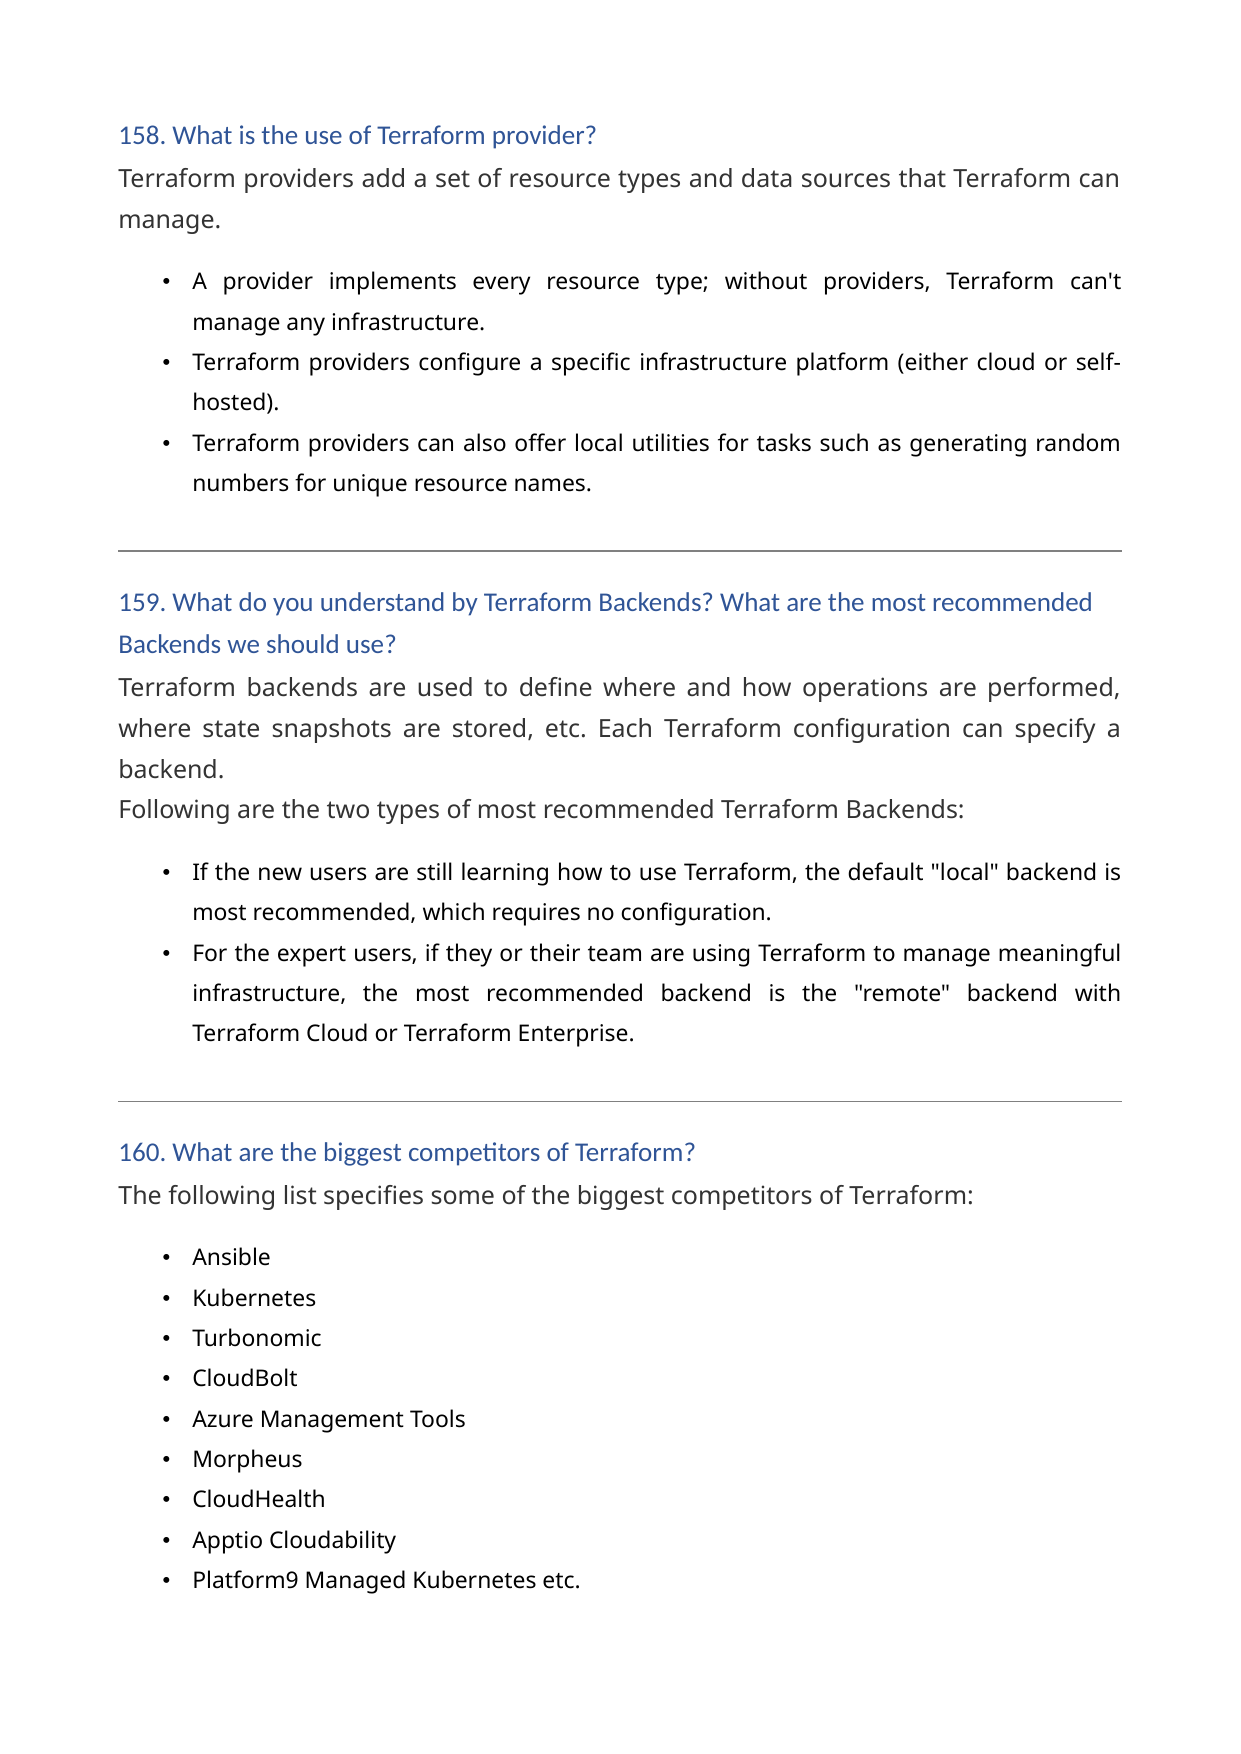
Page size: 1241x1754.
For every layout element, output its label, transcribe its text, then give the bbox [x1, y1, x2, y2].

text The following list specifies some of the biggest competitors of Terraform: [118, 1178, 1122, 1212]
list Turbonomic [162, 1322, 1122, 1353]
list Terraform providers configure a specific infrastructure platform (either cloud or self-hosted). [162, 346, 1122, 417]
subtitle 158. What is the use of Terraform provider? [118, 118, 1122, 151]
list A provider implements every resource type; without providers, Terraform can't manage any infrastructure. [162, 265, 1122, 337]
text Terraform backends are used to define where and how operations are performed, where state snapshots are stored, etc. Each Terraform configuration can specify a backend. [118, 670, 1122, 785]
list Morpheus [162, 1443, 1122, 1474]
list If the new users are still learning how to use Terraform, the default "local" backend is most recommended, which requires no configuration. [162, 856, 1122, 927]
list Azure Management Tools [162, 1403, 1122, 1434]
list Ansible [162, 1241, 1122, 1273]
list Platform9 Managed Kubernetes etc. [162, 1564, 1122, 1595]
text Following are the two types of most recommended Terraform Backends: [118, 792, 1122, 826]
list Terraform providers can also offer local utilities for tasks such as generating random numbers for unique resource names. [162, 426, 1122, 498]
subtitle 159. What do you understand by Terraform Backends? What are the most recommended Backends we should use? [118, 585, 1122, 660]
list For the expert users, if they or their team are using Terraform to manage meaningful infrastructure, the most recommended backend is the "remote" backend with Terraform Cloud or Terraform Enterprise. [162, 937, 1122, 1048]
list CloudBolt [162, 1362, 1122, 1393]
list Apptio Cloudability [162, 1523, 1122, 1555]
list Kubernetes [162, 1282, 1122, 1313]
text Terraform providers add a set of resource types and data sources that Terraform can manage. [118, 161, 1122, 236]
subtitle 160. What are the biggest competitors of Terraform? [118, 1135, 1122, 1168]
list CloudHealth [162, 1483, 1122, 1514]
